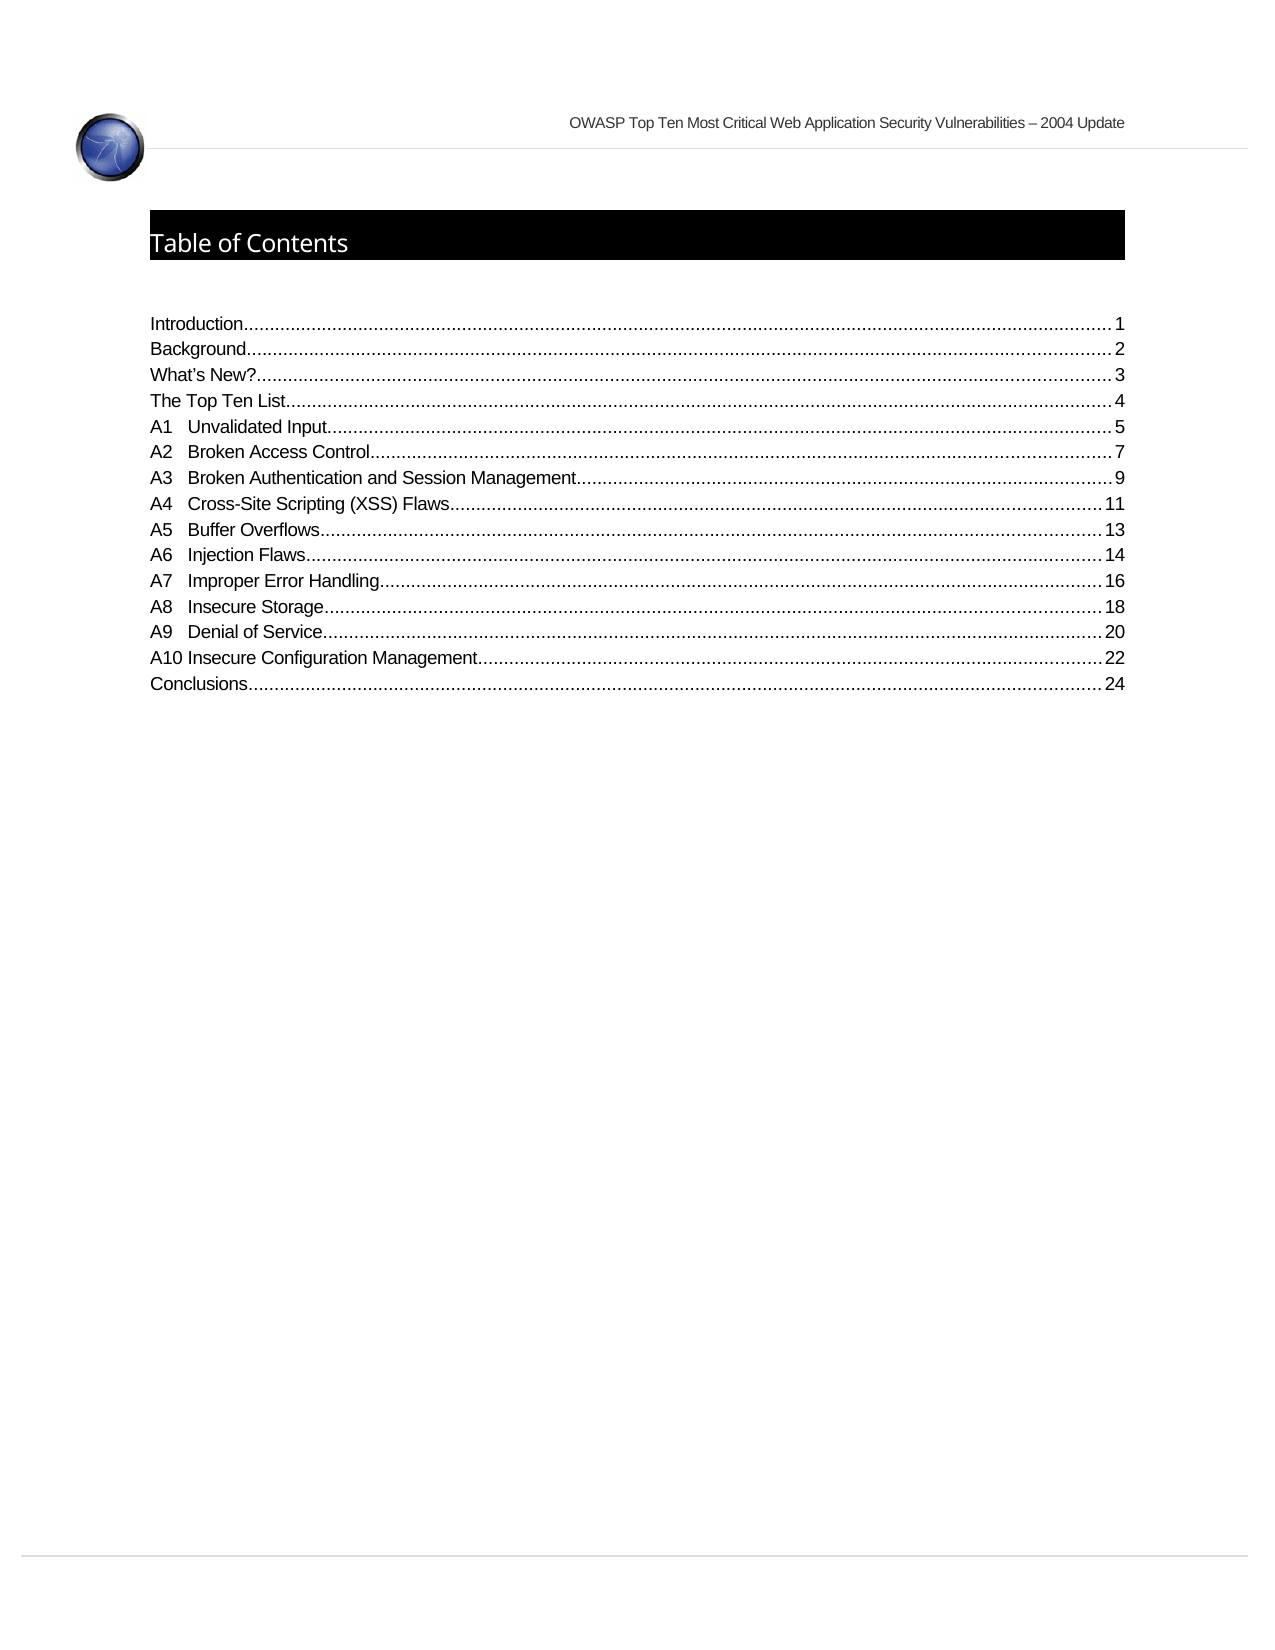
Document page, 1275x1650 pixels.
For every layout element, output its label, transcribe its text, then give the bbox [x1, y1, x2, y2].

text Background 2 [150, 338, 1125, 360]
picture [72, 112, 147, 182]
text A2 Broken Access Control 7 [150, 441, 1125, 463]
text A5 Buffer Overflows 13 [150, 518, 1125, 540]
text A7 Improper Error Handling 16 [150, 570, 1125, 591]
text What’s New? 3 [150, 364, 1125, 386]
text A3 Broken Authentication and Session Management 9 [150, 467, 1125, 488]
text A9 Denial of Service 20 [150, 621, 1125, 643]
subtitle Table of Contents [150, 210, 1125, 260]
text A1 Unvalidated Input 5 [150, 415, 1125, 437]
text A8 Insecure Storage 18 [150, 596, 1125, 617]
text A6 Injection Flaws 14 [150, 544, 1125, 566]
text A10 Insecure Configuration Management 22 [150, 647, 1125, 668]
text Conclusions 24 [150, 673, 1125, 694]
text Introduction 1 [150, 312, 1125, 334]
text A4 Cross-Site Scripting (XSS) Flaws 11 [150, 493, 1125, 514]
text The Top Ten List 4 [150, 390, 1125, 411]
